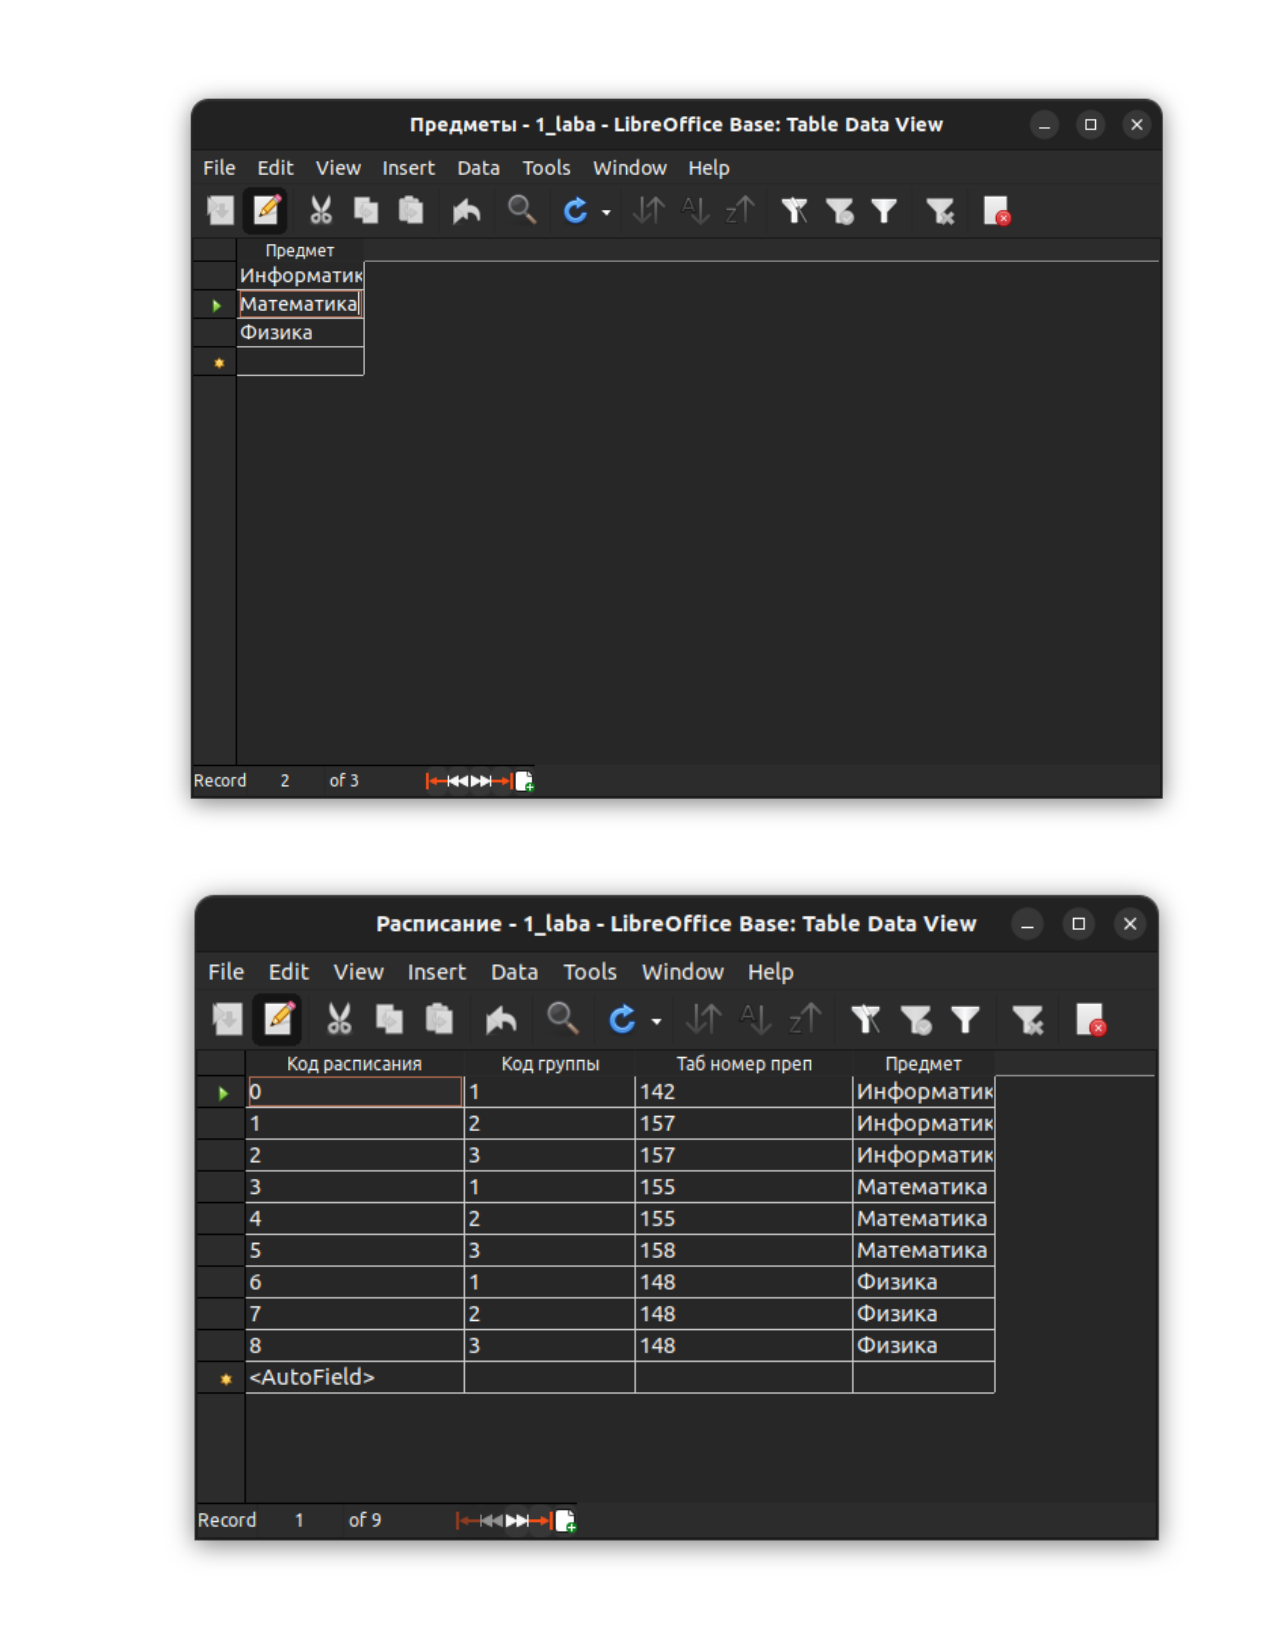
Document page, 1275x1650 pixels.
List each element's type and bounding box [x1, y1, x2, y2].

picture [157, 69, 1197, 837]
picture [157, 862, 1197, 1583]
